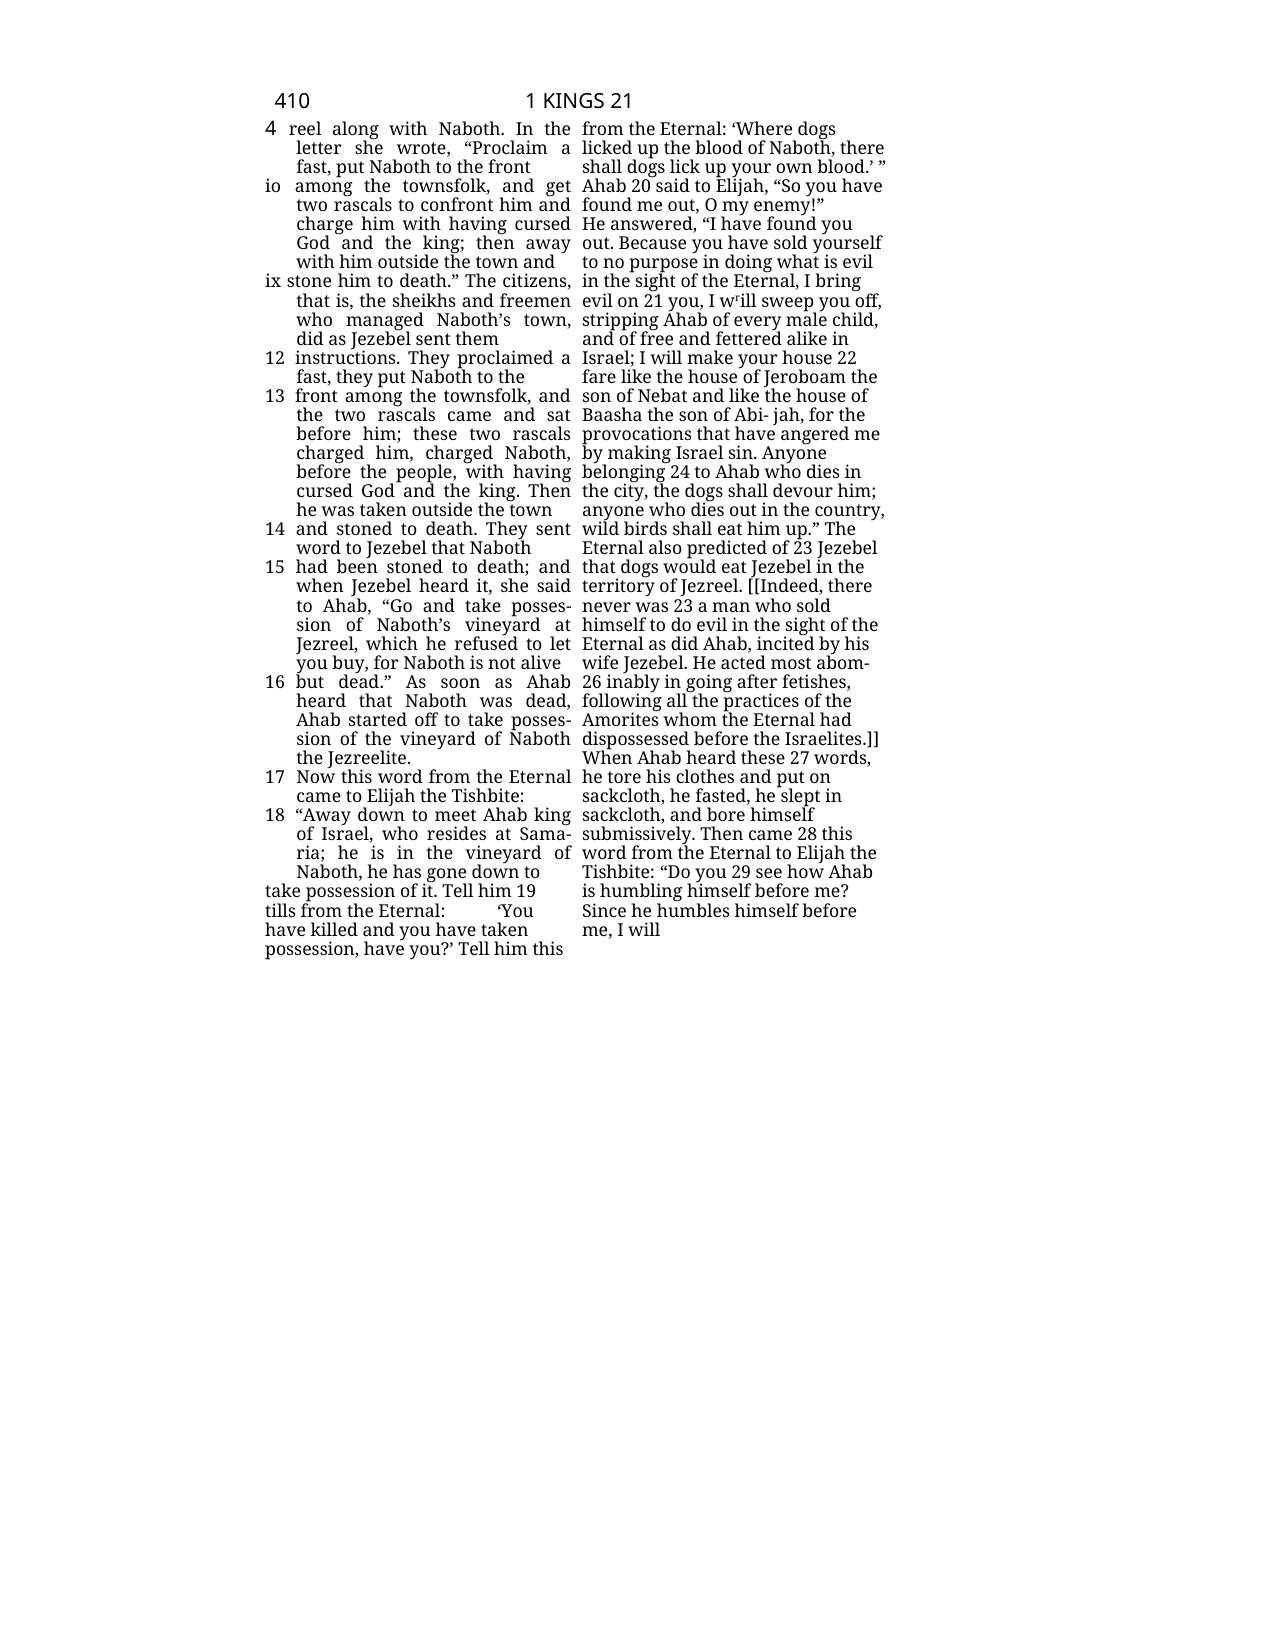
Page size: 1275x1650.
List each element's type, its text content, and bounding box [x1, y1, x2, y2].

text take possession of it. Tell him 19 tills from the Eternal: ‘You [265, 883, 571, 921]
list had been stoned to death; and when Jezebel heard it, she said to Ahab, “Go and take posses­sion of Naboth’s vineyard at Jezreel, which he refused to let you buy, for Naboth is not alive [265, 559, 571, 673]
list front among the townsfolk, and the two rascals came and sat before him; these two rascals charged him, charged Naboth, before the people, with having cursed God and the king. Then he was taken outside the town [265, 387, 571, 521]
list instructions. They proclaimed a fast, they put Naboth to the [265, 349, 571, 387]
list but dead.” As soon as Ahab heard that Naboth was dead, Ahab started off to take posses­sion of the vineyard of Naboth the Jezreelite. [265, 673, 571, 768]
list and stoned to death. They sent word to Jezebel that Naboth [265, 521, 571, 559]
text io among the townsfolk, and get two rascals to confront him and charge him with having cursed God and the king; then away with him outside the town and [265, 177, 571, 273]
text He answered, “I have found you out. Because you have sold yourself to no purpose in doing what is evil in the sight of the Eternal, I bring evil on 21 you, I wrill sweep you off, strip­ping Ahab of every male child, and of free and fettered alike in Israel; I will make your house 22 fare like the house of Jeroboam the son of Nebat and like the house of Baasha the son of Abi- jah, for the provocations that have angered me by making Israel sin. Anyone belonging 24 to Ahab who dies in the city, the dogs shall devour him; any­one who dies out in the country, wild birds shall eat him up.” The Eternal also predicted of 23 Jezebel that dogs would eat Jezebel in the territory of Jez­reel. [[Indeed, there never was 23 a man who sold himself to do evil in the sight of the Eternal as did Ahab, incited by his wife Jezebel. He acted most abom- 26 inably in going after fetishes, following all the practices of the Amorites whom the Eternal had dispossessed before the Israel­ites.]] When Ahab heard these 27 words, he tore his clothes and put on sackcloth, he fasted, he slept in sackcloth, and bore him­self submissively. Then came 28 this word from the Eternal to Elijah the Tishbite: “Do you 29 see how Ahab is humbling him­self before me? Since he hum­bles himself before me, I will [582, 216, 888, 940]
list reel along with Naboth. In the letter she wrote, “Proclaim a fast, put Naboth to the front [265, 120, 571, 177]
text from the Eternal: ‘Where dogs licked up the blood of Naboth, there shall dogs lick up your own blood.’ ” Ahab 20 said to Elijah, “So you have found me out, O my enemy!” [582, 120, 888, 216]
list Now this word from the Eter­nal came to Elijah the Tishbite: [265, 768, 571, 806]
text ix stone him to death.” The cit­izens, that is, the sheikhs and freemen who managed Naboth’s town, did as Jezebel sent them [265, 273, 571, 349]
list “Away down to meet Ahab king of Israel, who resides at Sama­ria; he is in the vineyard of Naboth, he has gone down to [265, 806, 571, 883]
text have killed and you have taken possession, have you?’ Tell him this [265, 921, 571, 959]
